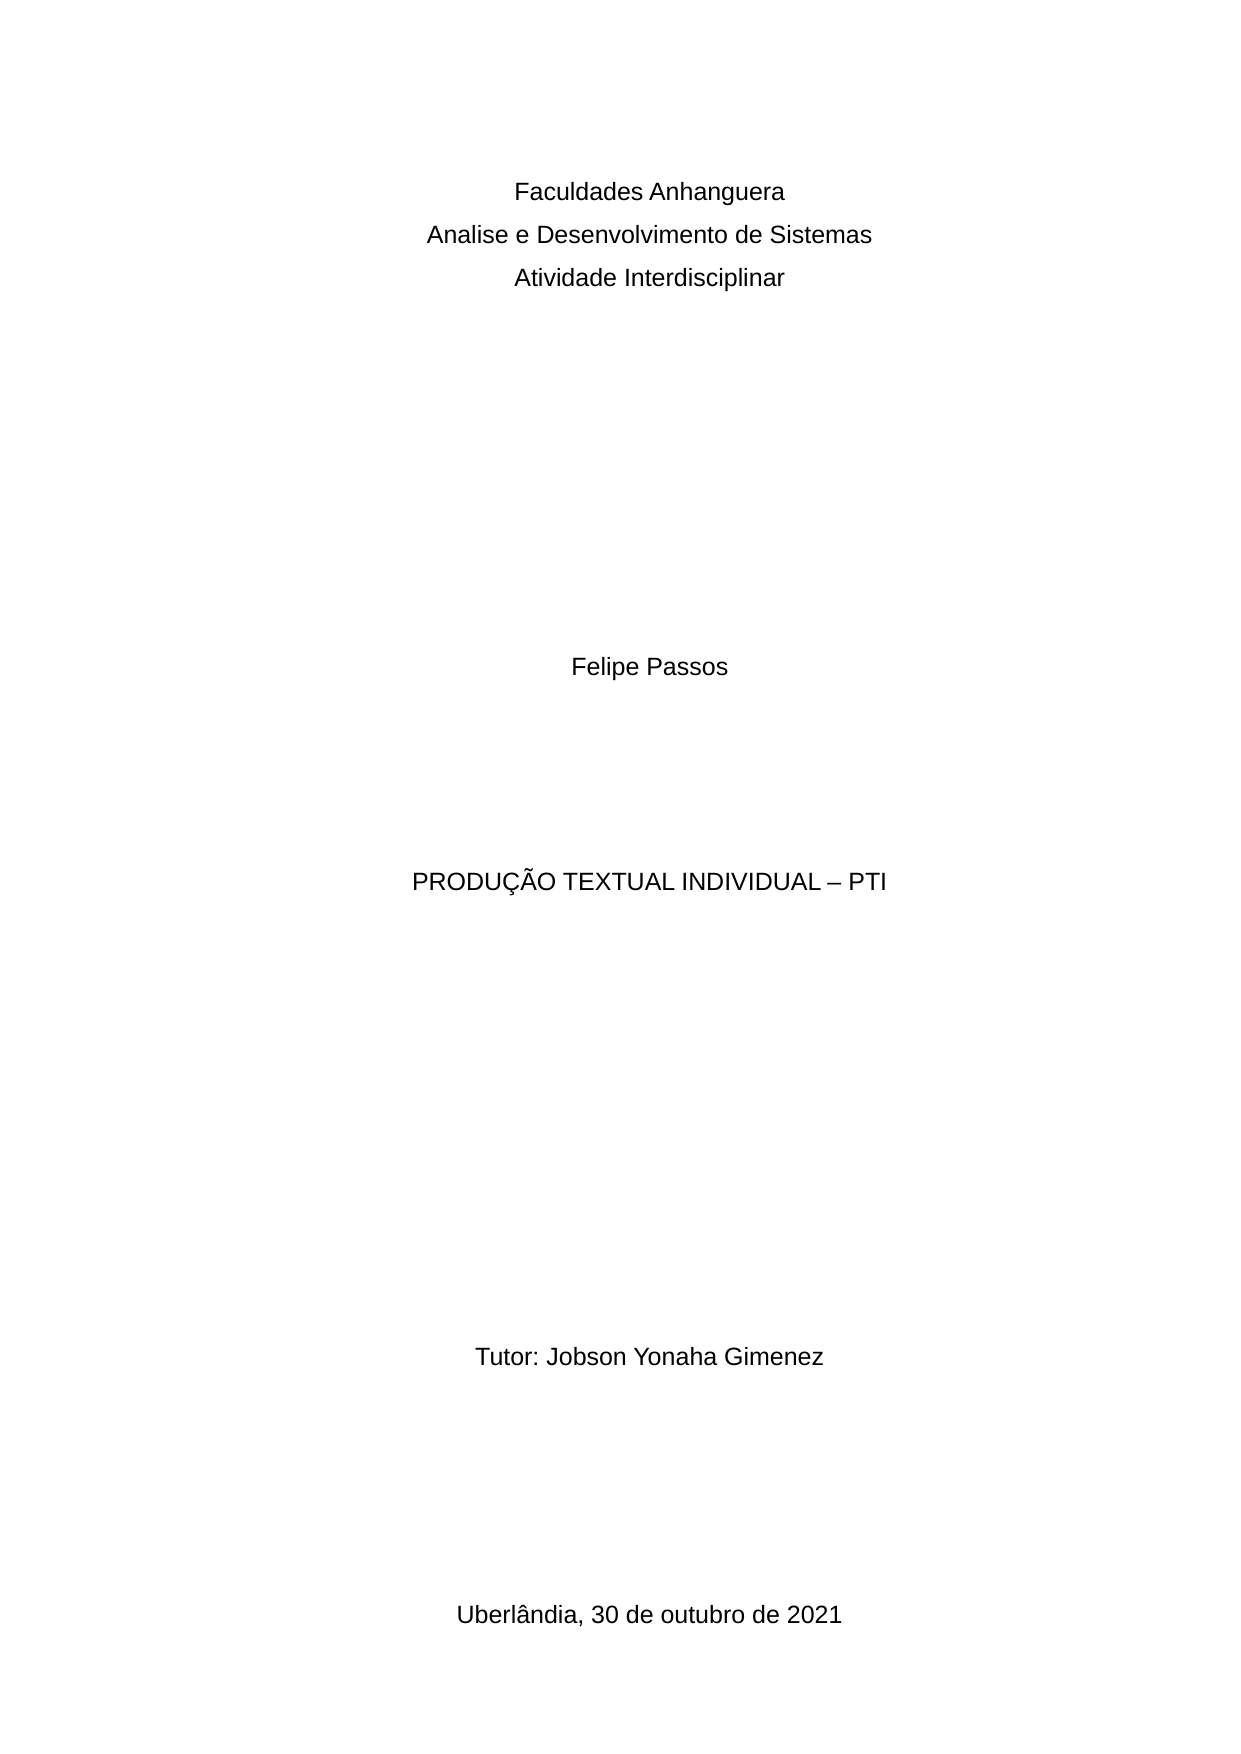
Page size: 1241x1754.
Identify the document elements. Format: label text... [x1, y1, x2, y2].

text Atividade Interdisciplinar [177, 263, 1122, 292]
text Analise e Desenvolvimento de Sistemas [177, 220, 1122, 249]
text PRODUÇÃO TEXTUAL INDIVIDUAL – PTI [177, 867, 1122, 896]
text Uberlândia, 30 de outubro de 2021 [177, 1600, 1122, 1629]
text Tutor: Jobson Yonaha Gimenez [177, 1342, 1122, 1370]
text Felipe Passos [177, 652, 1122, 680]
text Faculdades Anhanguera [177, 177, 1122, 206]
